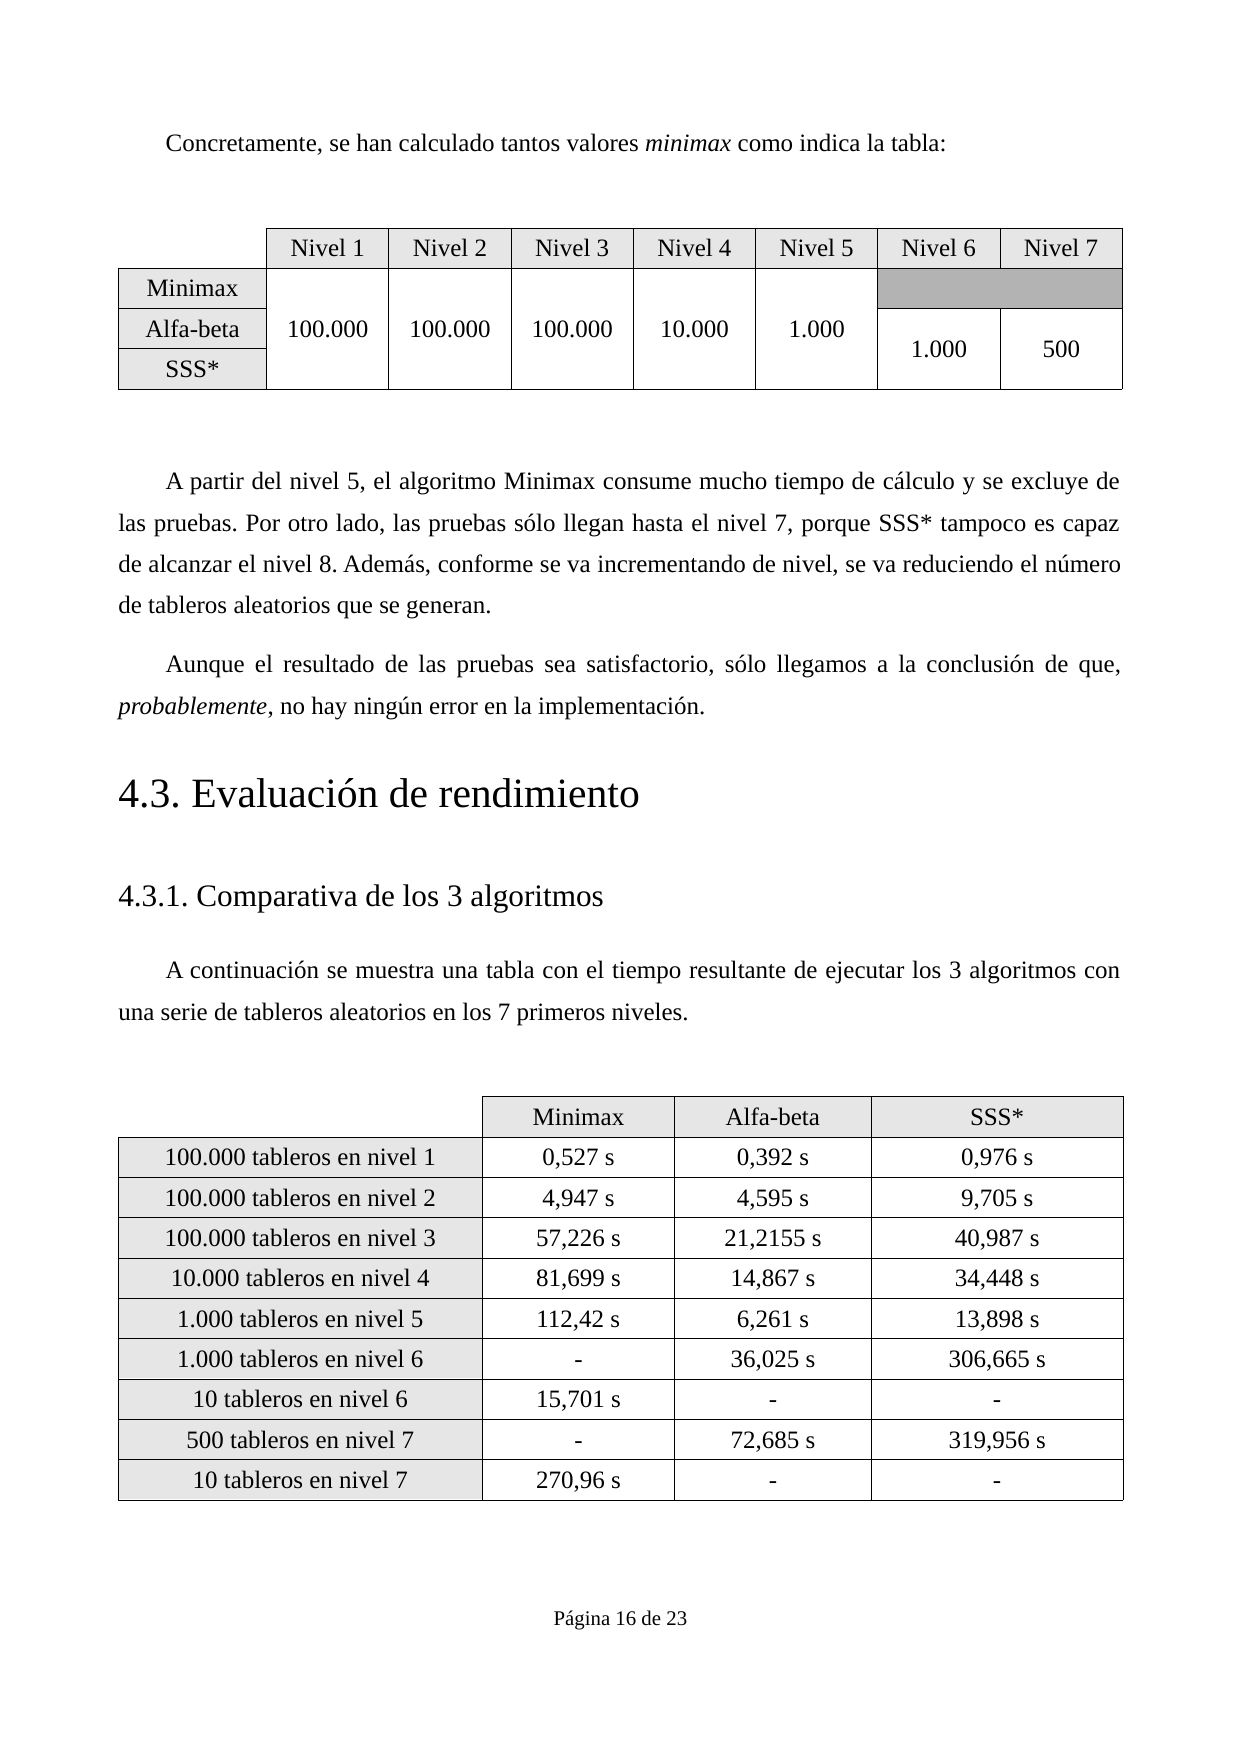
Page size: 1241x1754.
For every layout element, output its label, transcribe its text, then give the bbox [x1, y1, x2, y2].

table_cell 81,699 s [483, 1259, 674, 1298]
table_cell - [675, 1380, 871, 1419]
table_cell - [872, 1380, 1123, 1419]
table_cell 10 tableros en nivel 6 [119, 1380, 482, 1419]
table_cell 10.000 tableros en nivel 4 [119, 1259, 482, 1298]
table_header Nivel 3 [512, 229, 633, 268]
table_cell 100.000 [389, 269, 511, 389]
text Aunque el resultado de las pruebas sea satisfactorio, sólo llegamos a la conclusión de que, probablemente, no hay ningún error en la implementación. [118, 640, 1122, 722]
table_header [118, 1096, 482, 1137]
table_cell 270,96 s [483, 1460, 674, 1499]
table_header [118, 228, 266, 268]
table_cell 1.000 tableros en nivel 6 [119, 1339, 482, 1378]
table_cell 306,665 s [872, 1339, 1123, 1378]
table_header Nivel 1 [267, 229, 388, 268]
table_header Nivel 4 [634, 229, 755, 268]
table_cell 9,705 s [872, 1178, 1123, 1217]
table_header SSS* [872, 1097, 1123, 1137]
table_cell 500 [1001, 309, 1122, 389]
table_cell 4,595 s [675, 1178, 871, 1217]
table_cell - [483, 1420, 674, 1459]
table_cell - [675, 1460, 871, 1499]
table_header Nivel 5 [756, 229, 877, 268]
table_cell - [872, 1460, 1123, 1499]
table_cell 1.000 [756, 269, 877, 389]
table_cell 36,025 s [675, 1339, 871, 1378]
table_cell Minimax [119, 269, 266, 308]
subtitle 4.3.1. Comparativa de los 3 algoritmos [118, 877, 1122, 913]
table_cell 21,2155 s [675, 1218, 871, 1258]
table_cell 14,867 s [675, 1259, 871, 1298]
table_cell [878, 269, 1122, 308]
table_cell 100.000 [267, 269, 388, 389]
table_header Minimax [483, 1097, 674, 1137]
table_cell 72,685 s [675, 1420, 871, 1459]
table_cell 500 tableros en nivel 7 [119, 1420, 482, 1459]
table_cell 112,42 s [483, 1299, 674, 1338]
table_cell 15,701 s [483, 1380, 674, 1419]
table_cell 4,947 s [483, 1178, 674, 1217]
table_cell 40,987 s [872, 1218, 1123, 1258]
table_cell 34,448 s [872, 1259, 1123, 1298]
subtitle 4.3. Evaluación de rendimiento [118, 768, 1122, 816]
table_cell 100.000 tableros en nivel 3 [119, 1218, 482, 1258]
table_cell Alfa-beta [119, 309, 266, 348]
table_cell 10.000 [634, 269, 755, 389]
table_cell 1.000 [878, 309, 1000, 389]
table_cell 6,261 s [675, 1299, 871, 1338]
table_header Nivel 6 [878, 229, 1000, 268]
table_cell 319,956 s [872, 1420, 1123, 1459]
table_header Nivel 7 [1001, 229, 1122, 268]
table_cell 100.000 [512, 269, 633, 389]
text A continuación se muestra una tabla con el tiempo resultante de ejecutar los 3 algoritmos con una serie de tableros aleatorios en los 7 primeros niveles. [118, 946, 1122, 1028]
table_cell 13,898 s [872, 1299, 1123, 1338]
table_cell 0,392 s [675, 1138, 871, 1177]
text Concretamente, se han calculado tantos valores minimax como indica la tabla: [118, 118, 1122, 159]
table_cell 10 tableros en nivel 7 [119, 1460, 482, 1499]
table_cell 0,527 s [483, 1138, 674, 1177]
table_cell - [483, 1339, 674, 1378]
table_header Nivel 2 [389, 229, 511, 268]
table_cell 57,226 s [483, 1218, 674, 1258]
table_cell 1.000 tableros en nivel 5 [119, 1299, 482, 1338]
text A partir del nivel 5, el algoritmo Minimax consume mucho tiempo de cálculo y se excluye de las pruebas. Por otro lado, las pruebas sólo llegan hasta el nivel 7, porque SSS* tampoco es capaz de alcanzar el nivel 8. Además, conforme se va incrementando de nivel, se va reduciendo el número de tableros aleatorios que se generan. [118, 457, 1122, 622]
table_header Alfa-beta [675, 1097, 871, 1137]
table_cell 0,976 s [872, 1138, 1123, 1177]
table_cell 100.000 tableros en nivel 2 [119, 1178, 482, 1217]
table_cell 100.000 tableros en nivel 1 [119, 1138, 482, 1177]
table_cell SSS* [119, 349, 266, 389]
